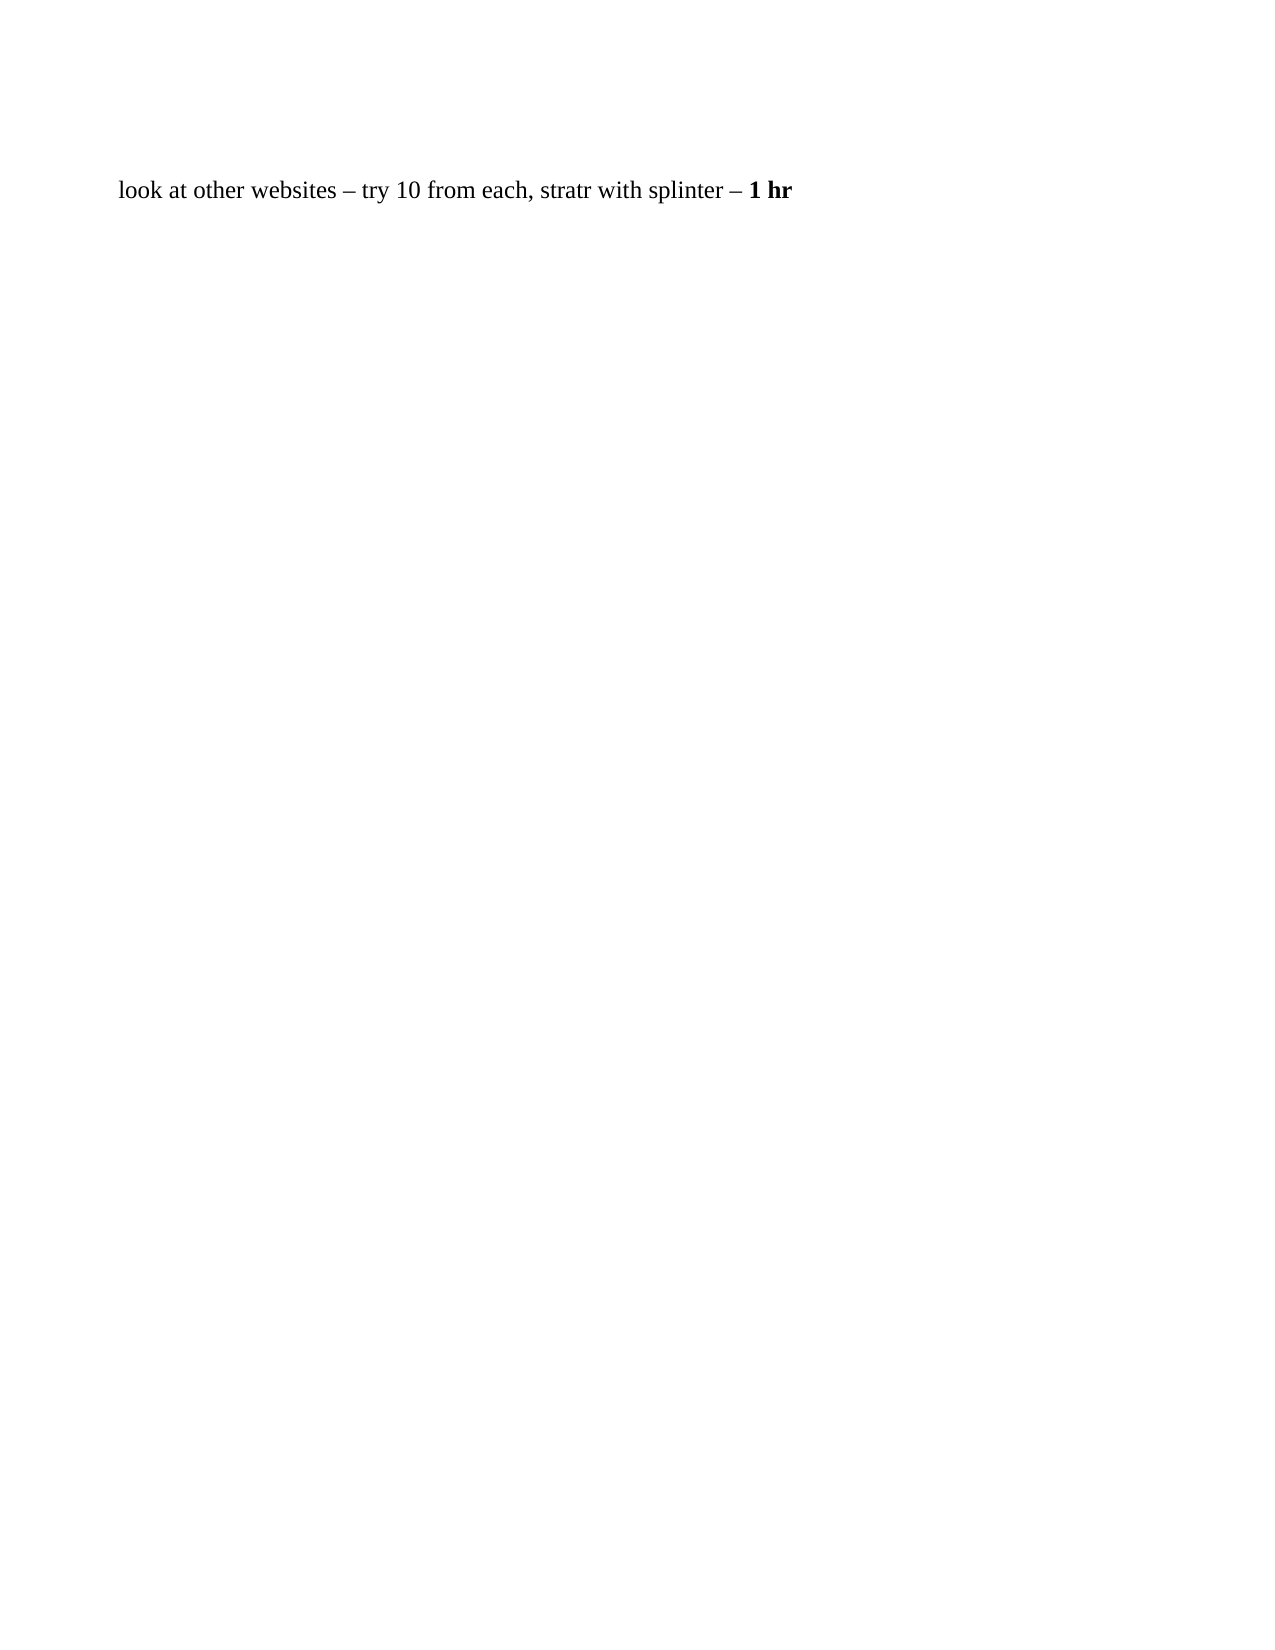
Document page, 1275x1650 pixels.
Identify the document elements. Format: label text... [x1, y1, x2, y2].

text look at other websites – try 10 from each, stratr with splinter – 1 hr [118, 176, 1157, 204]
